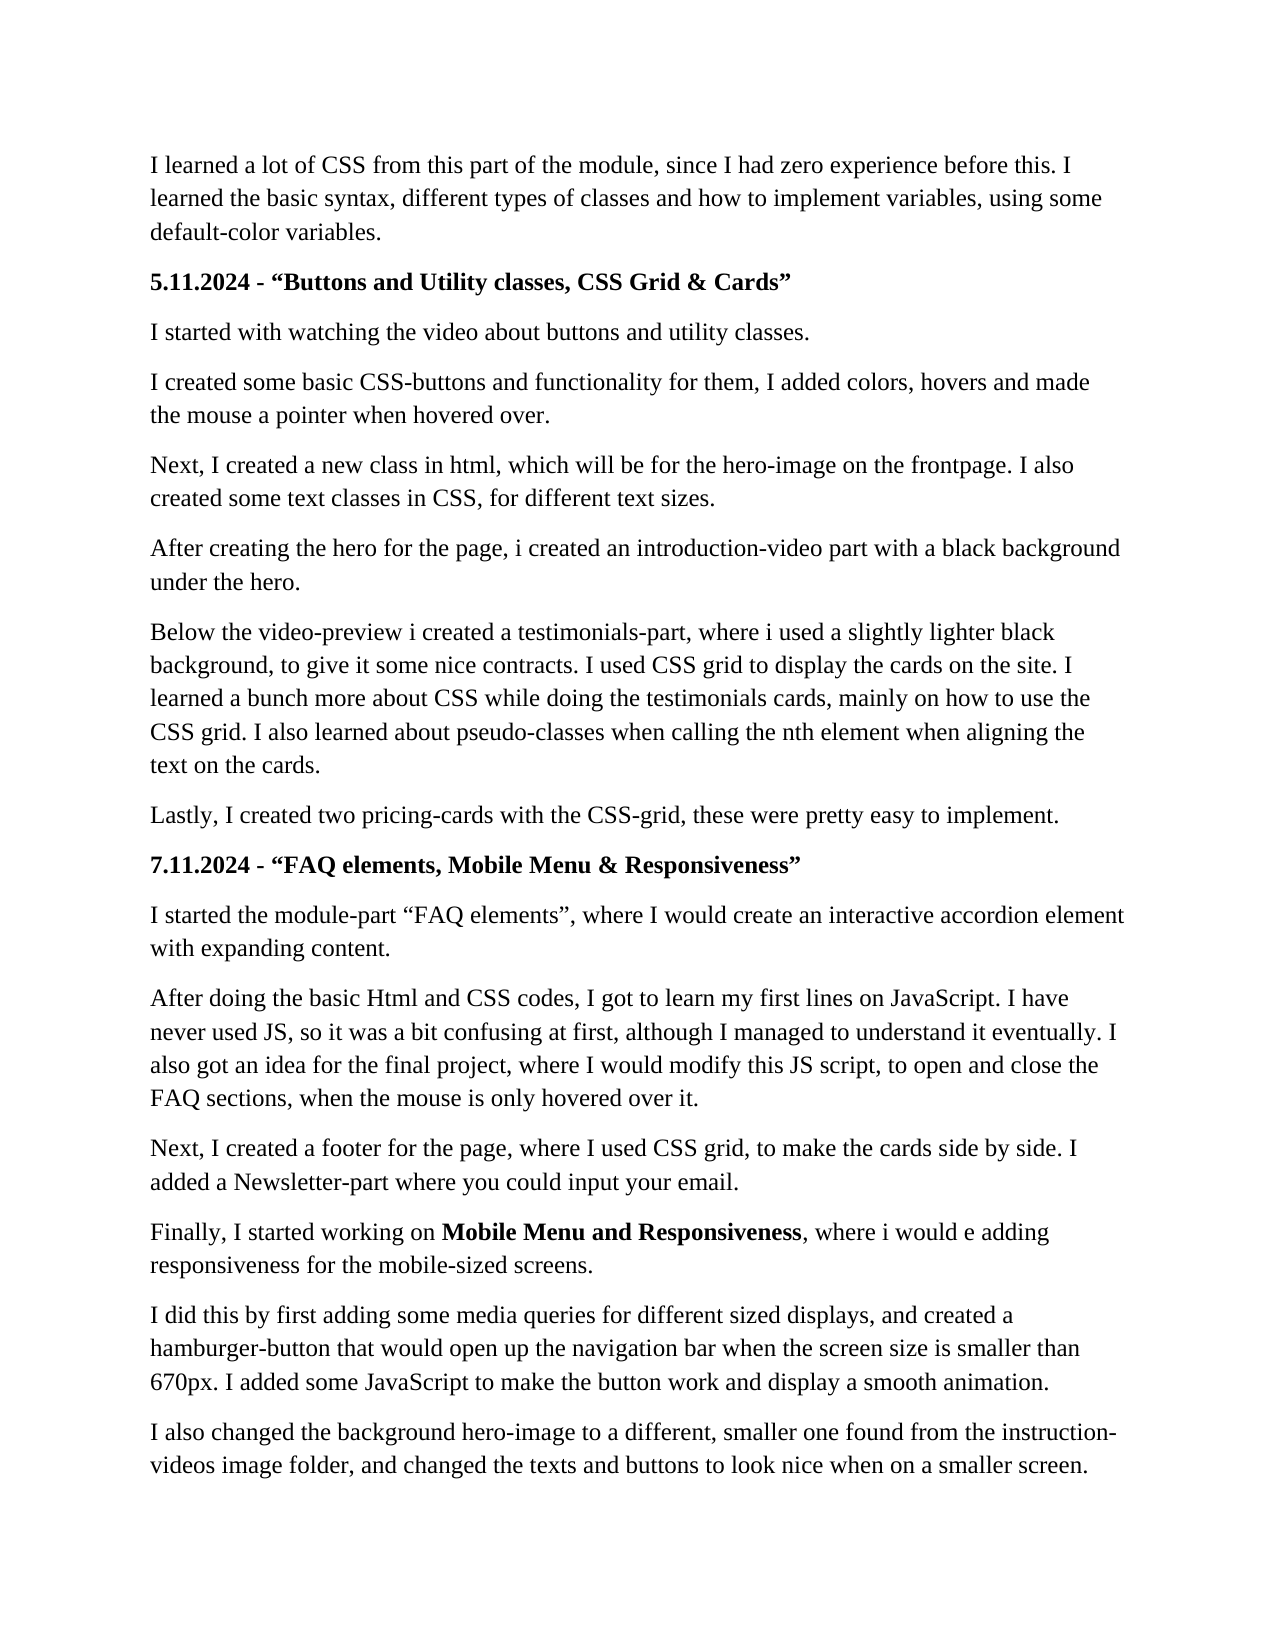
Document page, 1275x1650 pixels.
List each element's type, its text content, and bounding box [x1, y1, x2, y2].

text I learned a lot of CSS from this part of the module, since I had zero experience before this. I learned the basic syntax, different types of classes and how to implement variables, using some default-color variables. [150, 150, 1125, 245]
text I started with watching the video about buttons and utility classes. [150, 317, 1125, 345]
text I also changed the background hero-image to a different, smaller one found from the instruction-videos image folder, and changed the texts and buttons to look nice when on a smaller screen. [150, 1417, 1125, 1479]
text Lastly, I created two pricing-cards with the CSS-grid, these were pretty easy to implement. [150, 800, 1125, 829]
text 5.11.2024 - “Buttons and Utility classes, CSS Grid & Cards” [150, 267, 1125, 295]
text Below the video-preview i created a testimonials-part, where i used a slightly lighter black background, to give it some nice contracts. I used CSS grid to display the cards on the site. I learned a bunch more about CSS while doing the testimonials cards, mainly on how to use the CSS grid. I also learned about pseudo-classes when calling the nth element when aligning the text on the cards. [150, 617, 1125, 779]
text 7.11.2024 - “FAQ elements, Mobile Menu & Responsiveness” [150, 850, 1125, 879]
text I started the module-part “FAQ elements”, where I would create an interactive accordion element with expanding content. [150, 900, 1125, 962]
text After creating the hero for the page, i created an introduction-video part with a black background under the hero. [150, 533, 1125, 595]
text I created some basic CSS-buttons and functionality for them, I added colors, hovers and made the mouse a pointer when hovered over. [150, 367, 1125, 429]
text Next, I created a footer for the page, where I used CSS grid, to make the cards side by side. I added a Newsletter-part where you could input your email. [150, 1133, 1125, 1195]
text Finally, I started working on Mobile Menu and Responsiveness, where i would e adding responsiveness for the mobile-sized screens. [150, 1217, 1125, 1279]
text Next, I created a new class in html, which will be for the hero-image on the frontpage. I also created some text classes in CSS, for different text sizes. [150, 450, 1125, 512]
text I did this by first adding some media queries for different sized displays, and created a hamburger-button that would open up the navigation bar when the screen size is smaller than 670px. I added some JavaScript to make the button work and display a smooth animation. [150, 1300, 1125, 1395]
text After doing the basic Html and CSS codes, I got to learn my first lines on JavaScript. I have never used JS, so it was a bit confusing at first, although I managed to understand it eventually. I also got an idea for the final project, where I would modify this JS script, to open and close the FAQ sections, when the mouse is only hovered over it. [150, 983, 1125, 1112]
